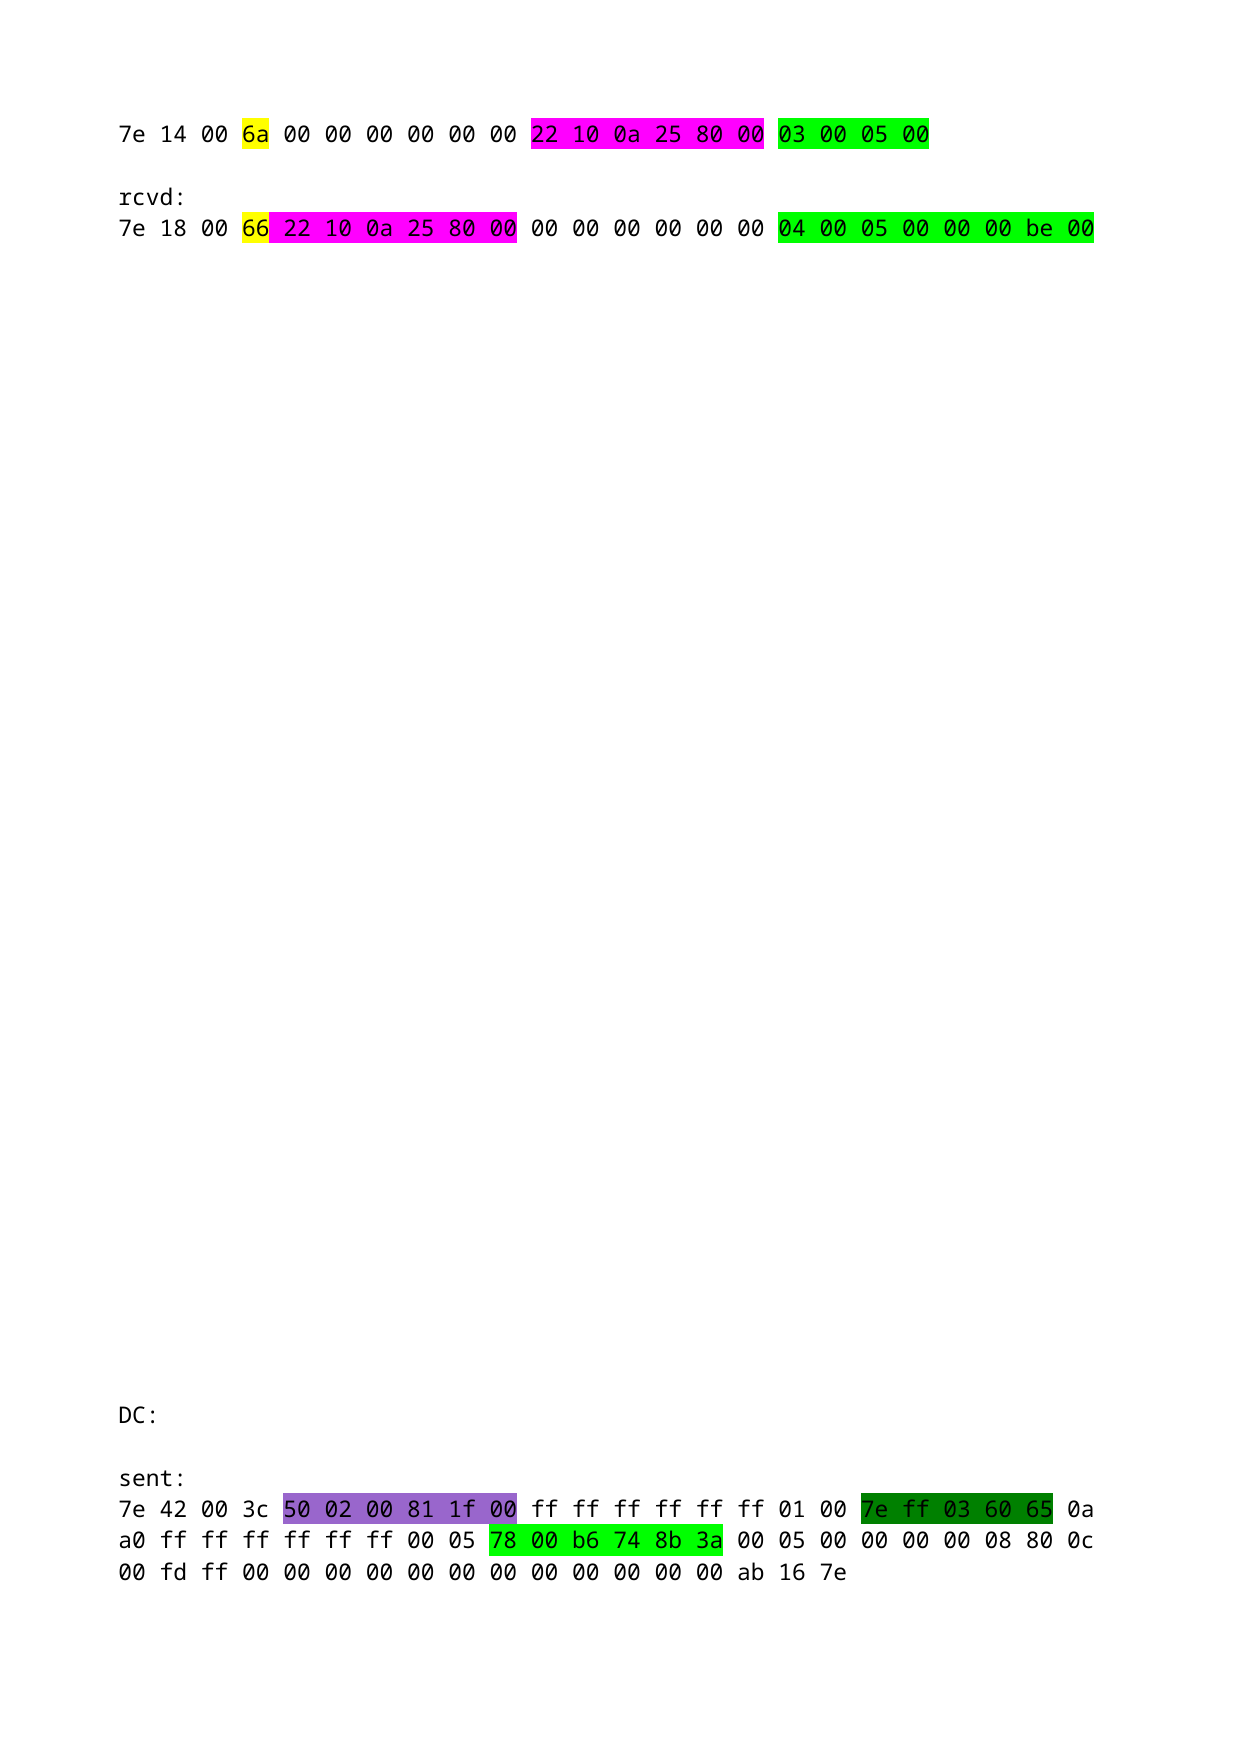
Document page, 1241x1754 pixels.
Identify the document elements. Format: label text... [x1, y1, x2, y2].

text 7e 14 00 6a 00 00 00 00 00 00 22 10 0a 25 80 00 03 00 05 00 [118, 118, 1122, 149]
text sent: [118, 1462, 1122, 1493]
text 7e 18 00 66 22 10 0a 25 80 00 00 00 00 00 00 00 04 00 05 00 00 00 be 00 [118, 212, 1122, 243]
text DC: [118, 1399, 1122, 1431]
text rcvd: [118, 181, 1122, 212]
text 7e 42 00 3c 50 02 00 81 1f 00 ff ff ff ff ff ff 01 00 7e ff 03 60 65 0a a0 ff ff ff ff ff ff 00 05 78 00 b6 74 8b 3a 00 05 00 00 00 00 08 80 0c [118, 1493, 1122, 1556]
text 00 fd ff 00 00 00 00 00 00 00 00 00 00 00 00 ab 16 7e [118, 1556, 1122, 1587]
